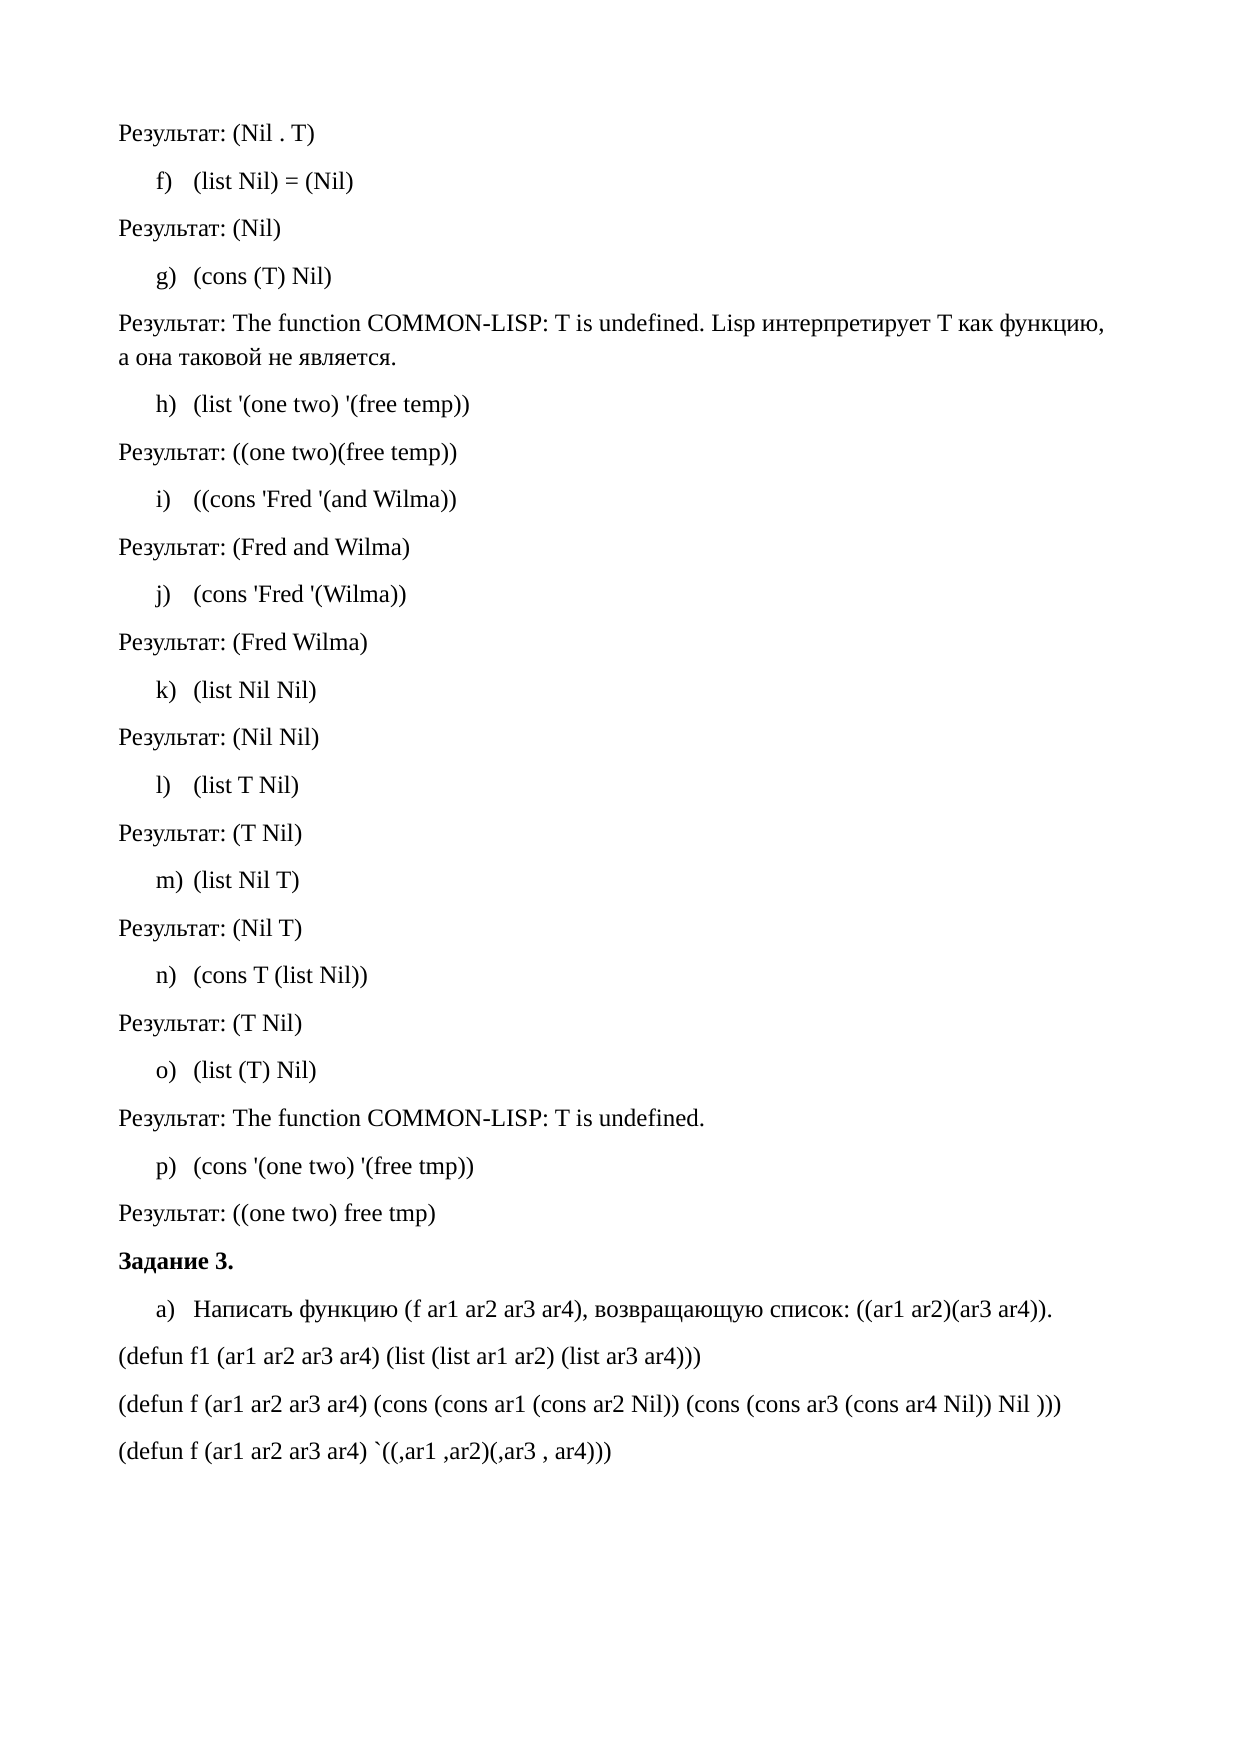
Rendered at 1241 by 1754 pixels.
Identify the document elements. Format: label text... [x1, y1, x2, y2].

text (defun f (ar1 ar2 ar3 ar4) `((,ar1 ,ar2)(,ar3 , ar4))) [118, 1436, 1122, 1465]
text Результат: (Nil T) [118, 913, 1122, 942]
list (list (T) Nil) [156, 1056, 1122, 1084]
text Результат: ((one two)(free temp)) [118, 437, 1122, 466]
list (cons 'Fred '(Wilma)) [156, 579, 1122, 608]
text Результат: The function COMMON-LISP: T is undefined. [118, 1103, 1122, 1132]
text Результат: (Fred and Wilma) [118, 532, 1122, 561]
list (cons '(one two) '(free tmp)) [156, 1151, 1122, 1179]
text Результат: (Nil Nil) [118, 722, 1122, 751]
list (cons (T) Nil) [156, 261, 1122, 290]
list (list Nil T) [156, 865, 1122, 894]
text Результат: (Fred Wilma) [118, 627, 1122, 656]
list Написать функцию (f ar1 ar2 ar3 ar4), возвращающую список: ((ar1 ar2)(ar3 ar4)). [156, 1294, 1122, 1322]
text (defun f1 (ar1 ar2 ar3 ar4) (list (list ar1 ar2) (list ar3 ar4))) [118, 1341, 1122, 1370]
text Результат: ((one two) free tmp) [118, 1198, 1122, 1227]
text Результат: (T Nil) [118, 818, 1122, 846]
text Задание 3. [118, 1246, 1122, 1275]
list (list Nil) = (Nil) [156, 166, 1122, 194]
list (list '(one two) '(free temp)) [156, 389, 1122, 418]
list (list Nil Nil) [156, 675, 1122, 703]
list (cons T (list Nil)) [156, 960, 1122, 989]
text Результат: (Nil) [118, 213, 1122, 242]
list (list T Nil) [156, 770, 1122, 799]
text (defun f (ar1 ar2 ar3 ar4) (cons (cons ar1 (cons ar2 Nil)) (cons (cons ar3 (cons ar4 Nil)) Nil ))) [118, 1389, 1122, 1418]
list ((cons 'Fred '(and Wilma)) [156, 484, 1122, 513]
text Результат: The function COMMON-LISP: T is undefined. Lisp интерпретирует T как функцию, а она таковой не является. [118, 308, 1122, 370]
text Результат: (Nil . T) [118, 118, 1122, 147]
text Результат: (T Nil) [118, 1008, 1122, 1037]
